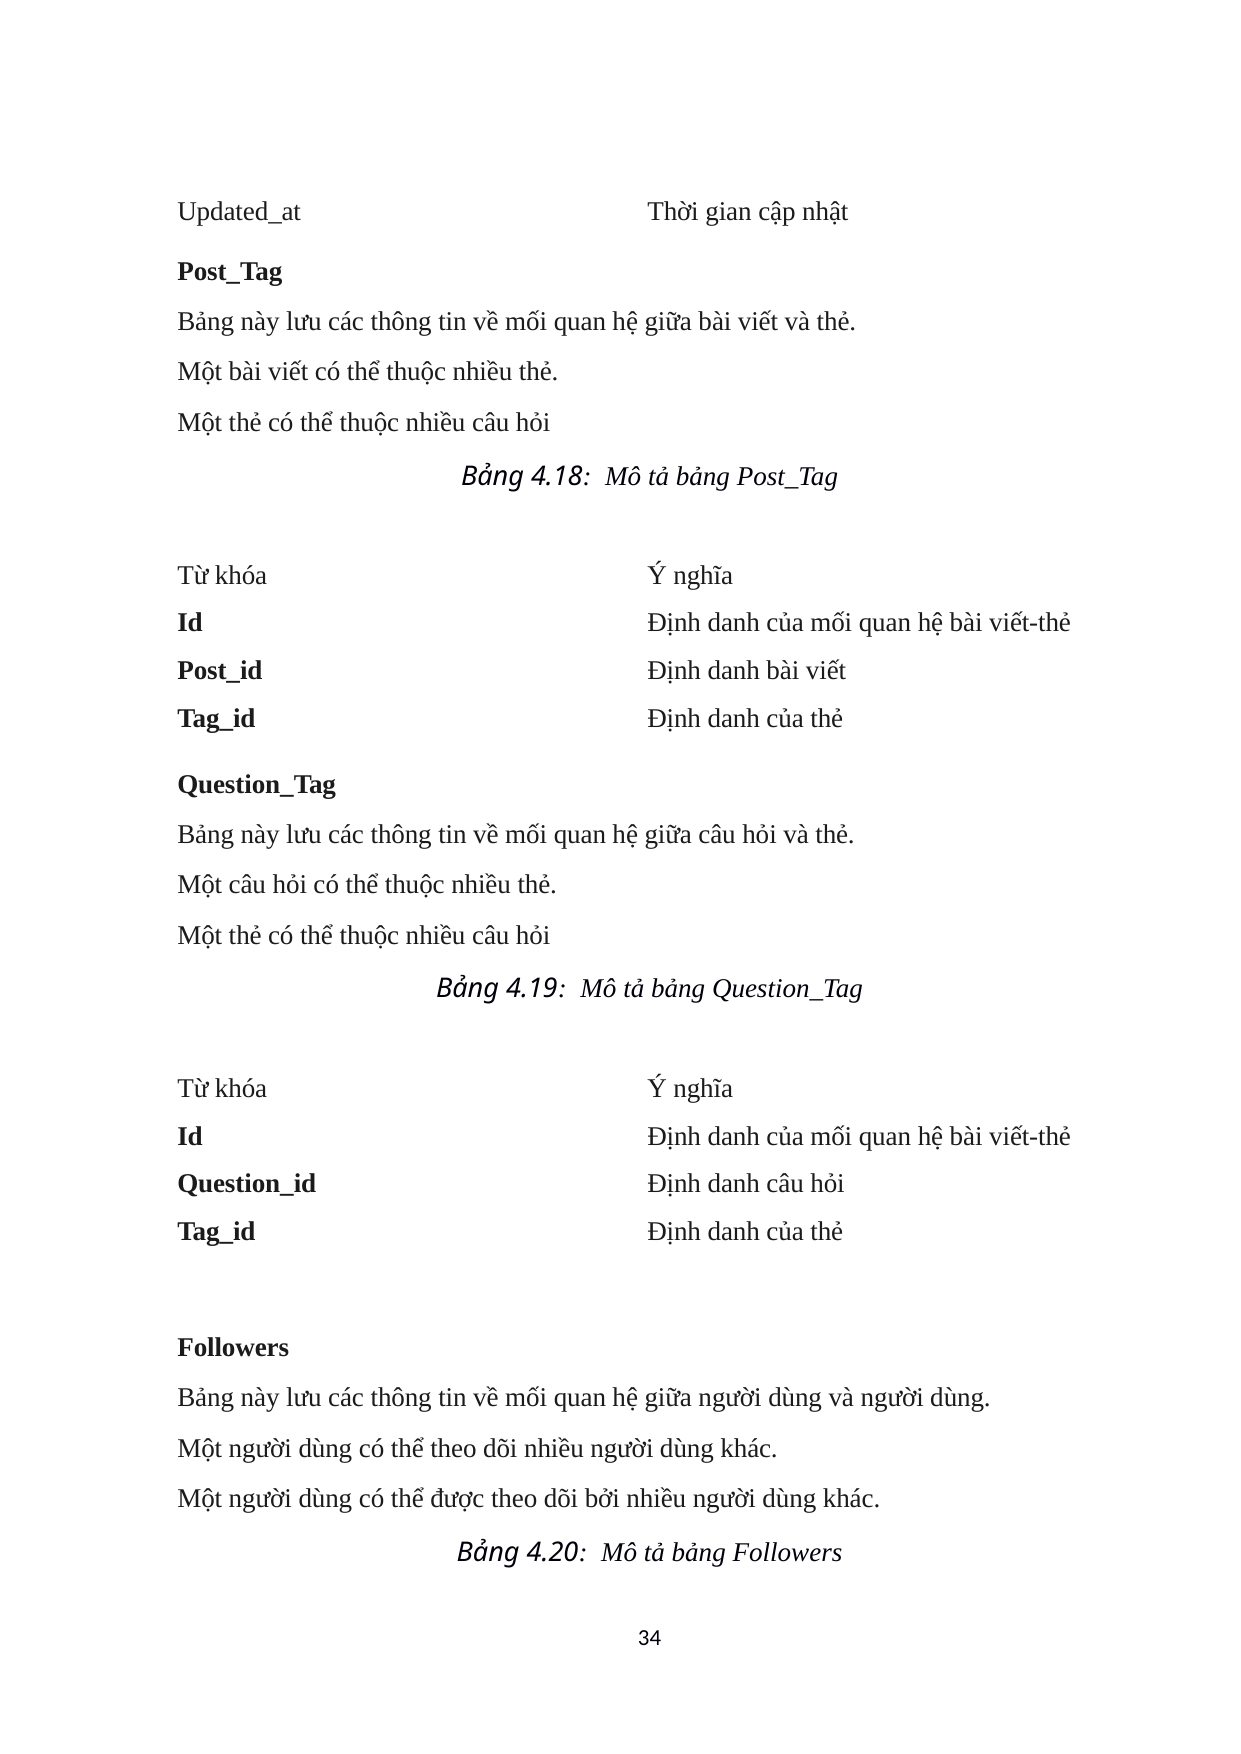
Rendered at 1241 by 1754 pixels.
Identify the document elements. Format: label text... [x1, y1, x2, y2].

table_cell Updated_at [166, 195, 636, 243]
text Bảng 4.19: Mô tả bảng Question_Tag [177, 969, 1122, 1006]
table_cell Tag_id [166, 1215, 636, 1269]
table_cell Định danh của mối quan hệ bài viết-thẻ [636, 607, 1106, 654]
table_cell Định danh của mối quan hệ bài viết-thẻ [636, 1120, 1106, 1167]
table_cell Định danh của thẻ [636, 1215, 1106, 1269]
table_cell Tag_id [166, 702, 636, 756]
subtitle Question_Tag [337, 768, 1122, 799]
table_cell Thời gian cập nhật [636, 195, 1106, 243]
table_cell Định danh câu hỏi [636, 1168, 1106, 1215]
table_cell Question_id [166, 1168, 636, 1215]
table_header Từ khóa [166, 1072, 636, 1119]
text Một thẻ có thể thuộc nhiều câu hỏi [550, 919, 1122, 950]
text Một thẻ có thể thuộc nhiều câu hỏi [550, 406, 1122, 437]
table_cell Định danh của thẻ [636, 702, 1106, 756]
text Bảng này lưu các thông tin về mối quan hệ giữa bài viết và thẻ. [856, 305, 1122, 336]
table_cell Post_id [166, 654, 636, 702]
text Bảng 4.18: Mô tả bảng Post_Tag [177, 456, 1122, 493]
table_cell Id [166, 1120, 636, 1167]
table_cell Định danh bài viết [636, 654, 1106, 702]
table_header Ý nghĩa [636, 1072, 1106, 1119]
text Một người dùng có thể theo dõi nhiều người dùng khác. [778, 1432, 1122, 1463]
subtitle Post_Tag [283, 255, 1122, 286]
table_cell [636, 147, 1106, 195]
text Bảng 4.20: Mô tả bảng Followers [177, 1532, 1122, 1569]
text Bảng này lưu các thông tin về mối quan hệ giữa câu hỏi và thẻ. [855, 818, 1122, 849]
table_cell [166, 147, 636, 195]
table_header Ý nghĩa [636, 559, 1106, 607]
subtitle Followers [290, 1331, 1122, 1362]
table_header Từ khóa [166, 559, 636, 607]
text Một bài viết có thể thuộc nhiều thẻ. [559, 356, 1122, 387]
text Một câu hỏi có thể thuộc nhiều thẻ. [177, 868, 1122, 900]
text Một người dùng có thể được theo dõi bởi nhiều người dùng khác. [881, 1482, 1122, 1513]
table_cell Id [166, 607, 636, 654]
text Bảng này lưu các thông tin về mối quan hệ giữa người dùng và người dùng. [991, 1382, 1122, 1413]
